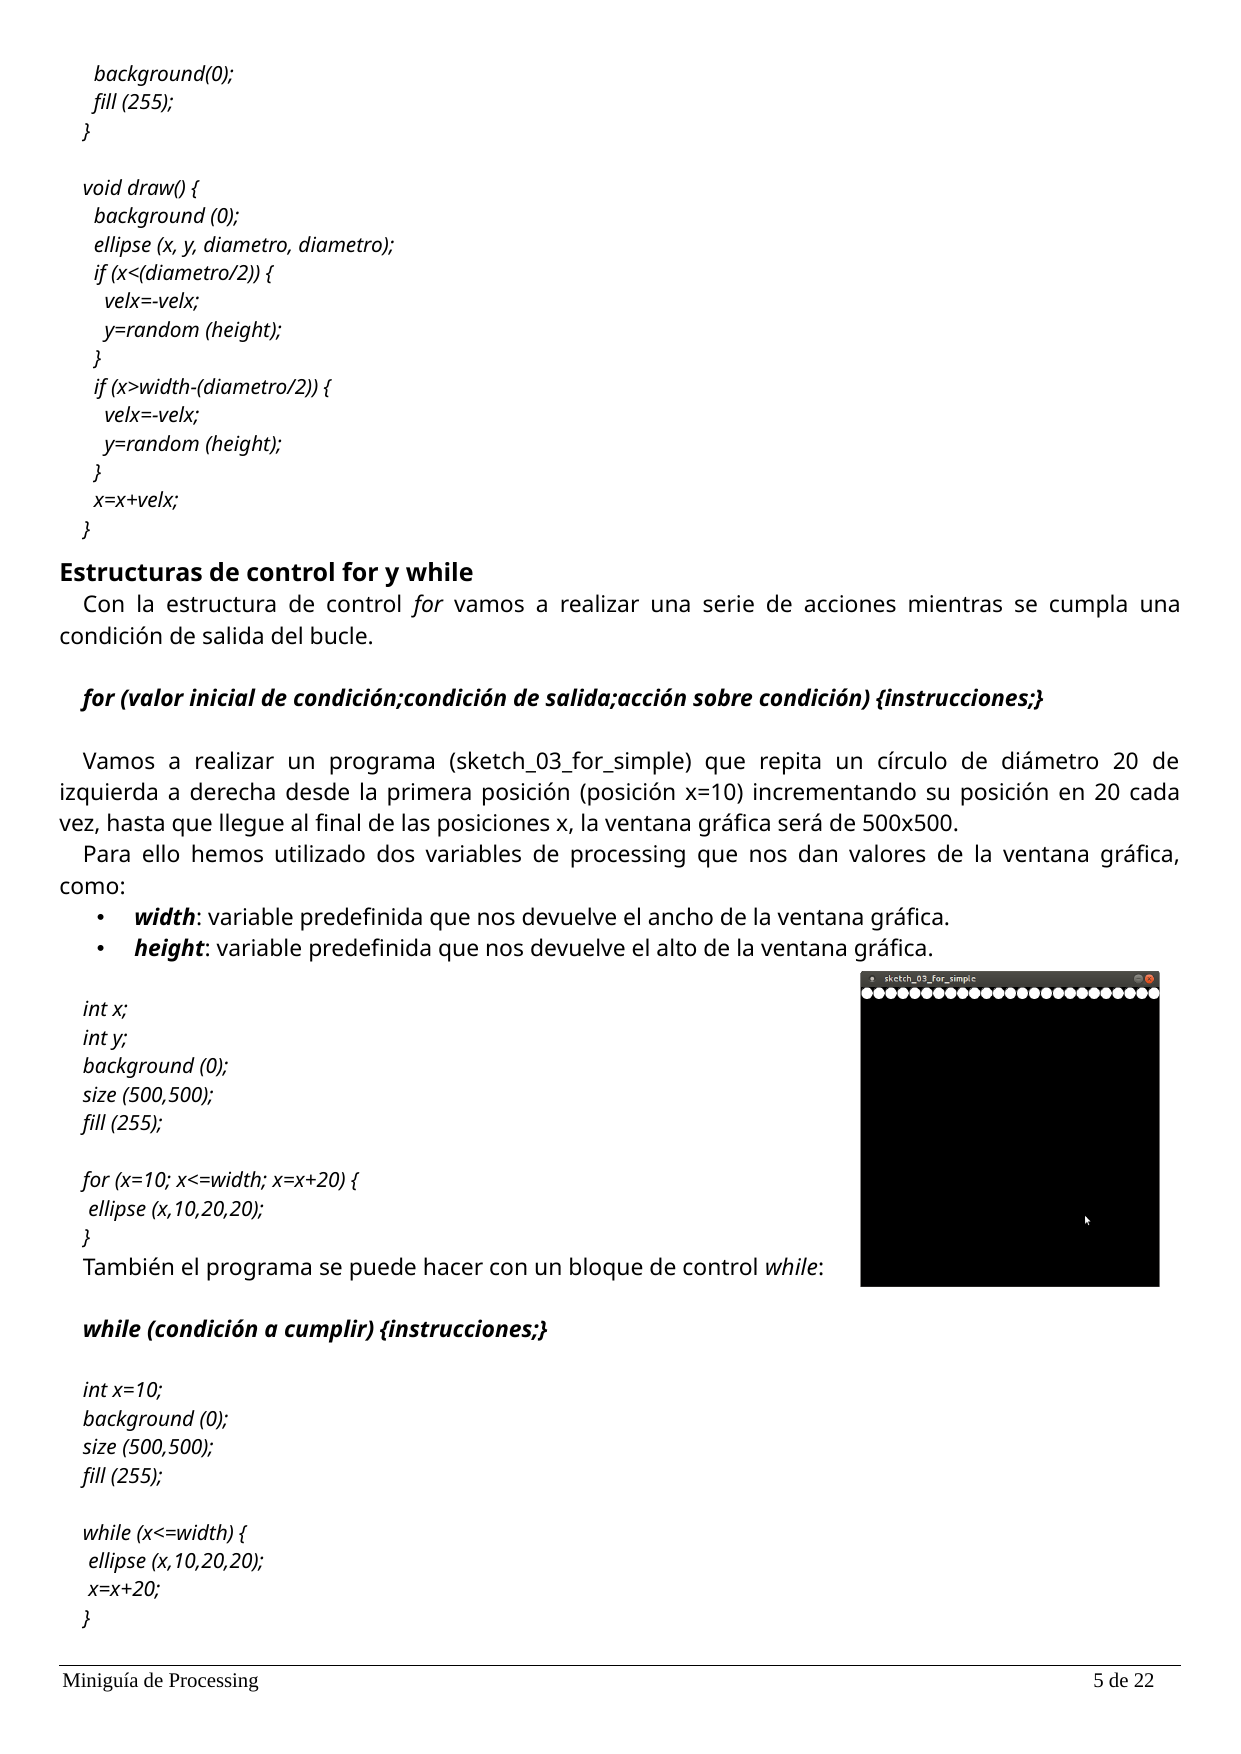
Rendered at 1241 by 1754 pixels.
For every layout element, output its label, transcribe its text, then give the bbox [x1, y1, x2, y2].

text for (x=10; x<=width; x=x+20) { [59, 1165, 860, 1194]
text x=x+20; [59, 1574, 1181, 1603]
text } [59, 1603, 1181, 1631]
text background (0); [59, 201, 1181, 230]
text fill (255); [59, 87, 1181, 116]
text int x=10; [59, 1376, 1181, 1404]
text while (condición a cumplir) {instrucciones;} [59, 1313, 1181, 1344]
text [1160, 1023, 1181, 1051]
text fill (255); [59, 1461, 1181, 1489]
text [1160, 994, 1181, 1023]
text } [59, 343, 1181, 372]
text y=random (height); [59, 315, 1181, 343]
text } [59, 116, 1181, 144]
text } [59, 457, 1181, 486]
text background(0); [59, 59, 1181, 87]
text y=random (height); [59, 429, 1181, 457]
text velx=-velx; [59, 400, 1181, 429]
text size (500,500); [59, 1080, 860, 1108]
picture [860, 971, 1160, 1287]
text [1160, 1222, 1181, 1251]
text velx=-velx; [59, 287, 1181, 315]
text ellipse (x, y, diametro, diametro); [59, 230, 1181, 258]
text fill (255); [59, 1108, 860, 1137]
text ellipse (x,10,20,20); [59, 1546, 1181, 1574]
text [1160, 1165, 1181, 1194]
text [1160, 1108, 1181, 1137]
text background (0); [59, 1051, 860, 1080]
text [1160, 1051, 1181, 1080]
text if (x>width-(diametro/2)) { [59, 372, 1181, 400]
text while (x<=width) { [59, 1518, 1181, 1546]
text for (valor inicial de condición;condición de salida;acción sobre condición) {instrucciones;} [59, 682, 1181, 713]
text Estructuras de control for y while [59, 554, 1181, 588]
text También el programa se puede hacer con un bloque de control while: [59, 1251, 860, 1282]
text int y; [59, 1023, 860, 1051]
text size (500,500); [59, 1432, 1181, 1461]
text void draw() { [59, 173, 1181, 201]
text ellipse (x,10,20,20); [59, 1194, 860, 1222]
list width: variable predefinida que nos devuelve el ancho de la ventana gráfica. [97, 901, 1181, 932]
text x=x+velx; [59, 486, 1181, 514]
text int x; [59, 994, 860, 1023]
text Para ello hemos utilizado dos variables de processing que nos dan valores de la ventana gráfica, como: [59, 838, 1181, 901]
text } [59, 1222, 860, 1251]
text [1160, 1080, 1181, 1108]
text } [59, 514, 1181, 542]
text Vamos a realizar un programa (sketch_03_for_simple) que repita un círculo de diámetro 20 de izquierda a derecha desde la primera posición (posición x=10) incrementando su posición en 20 cada vez, hasta que llegue al final de las posiciones x, la ventana gráfica será de 500x500. [59, 744, 1181, 838]
text Con la estructura de control for vamos a realizar una serie de acciones mientras se cumpla una condición de salida del bucle. [59, 588, 1181, 651]
text if (x<(diametro/2)) { [59, 258, 1181, 287]
text [1160, 1194, 1181, 1222]
text background (0); [59, 1404, 1181, 1432]
list height: variable predefinida que nos devuelve el alto de la ventana gráfica. [97, 932, 1181, 963]
